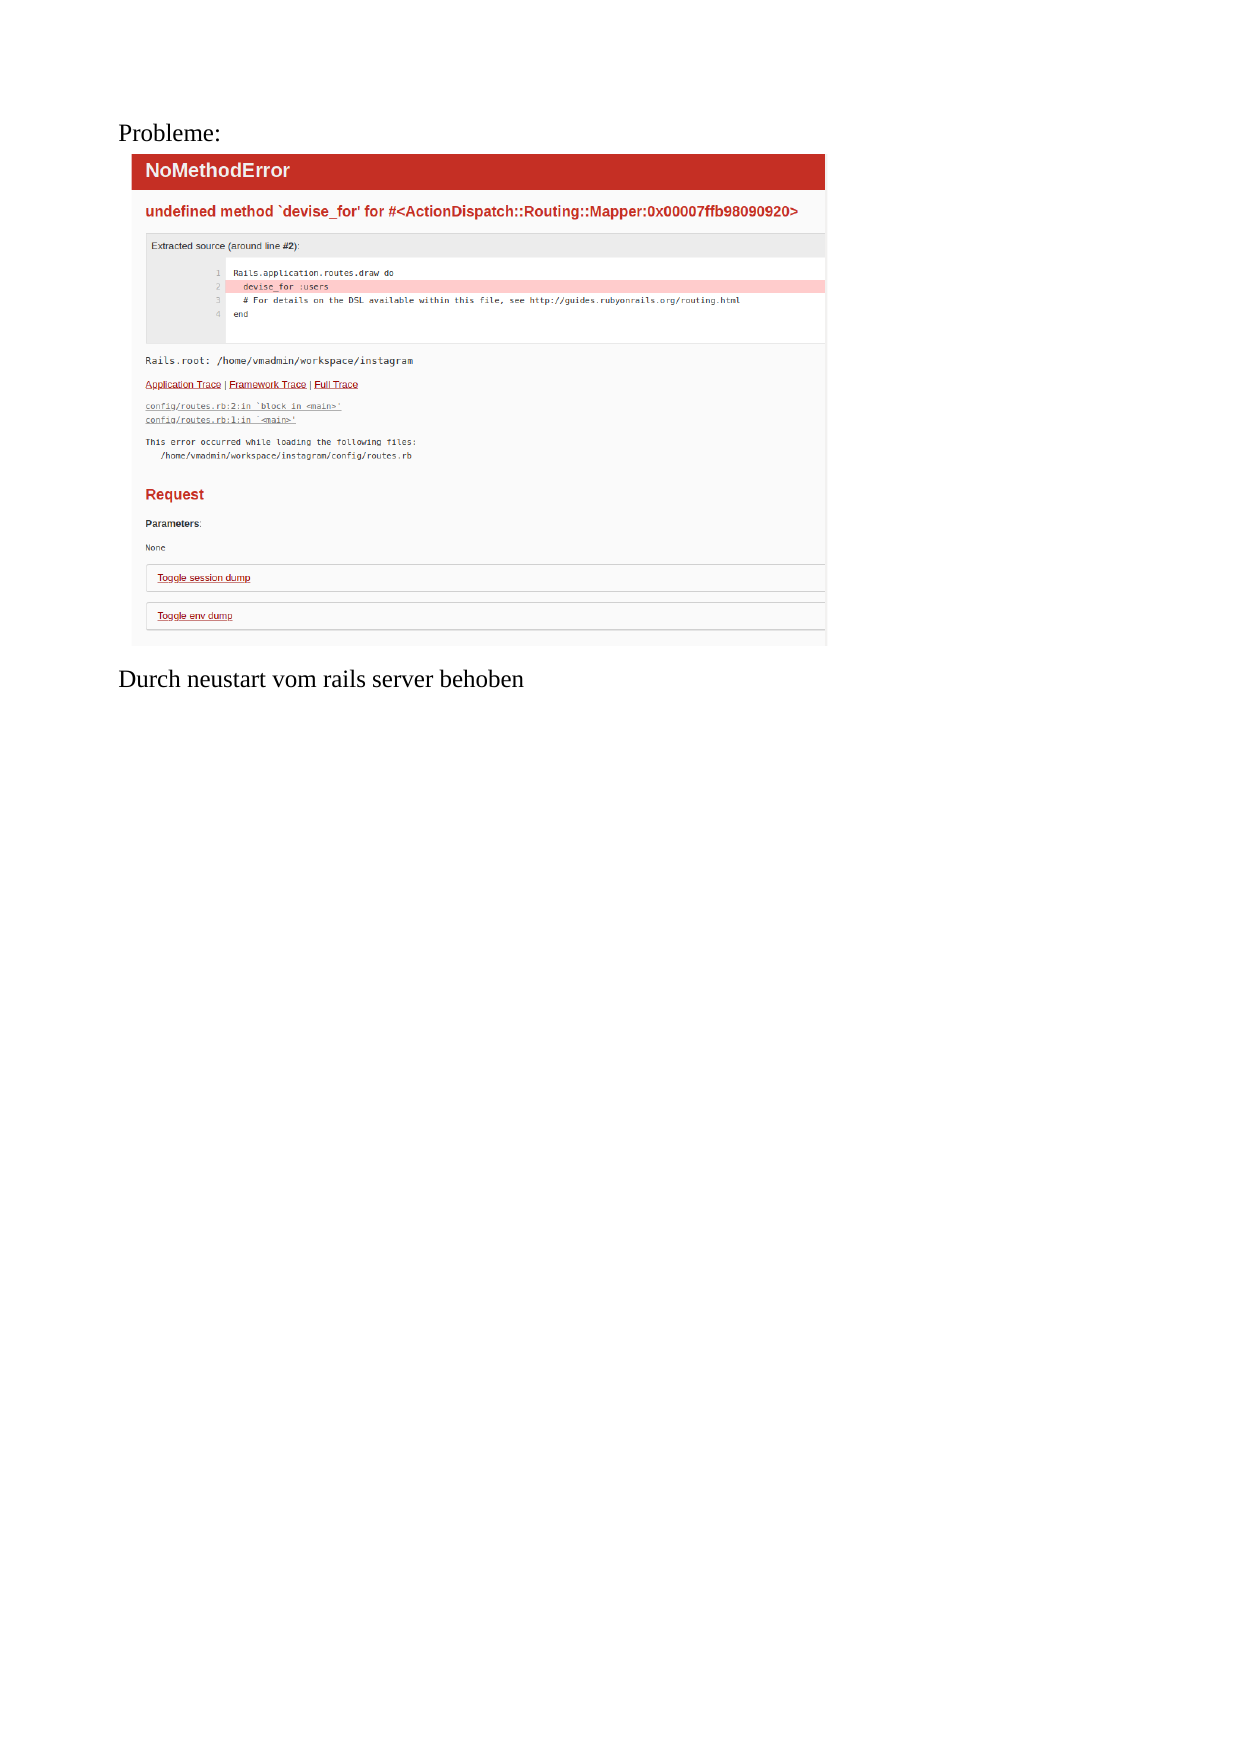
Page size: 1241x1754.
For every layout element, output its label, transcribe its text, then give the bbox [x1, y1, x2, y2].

text Probleme: [118, 118, 1122, 147]
text Durch neustart vom rails server behoben [118, 664, 1122, 693]
picture [131, 154, 828, 646]
